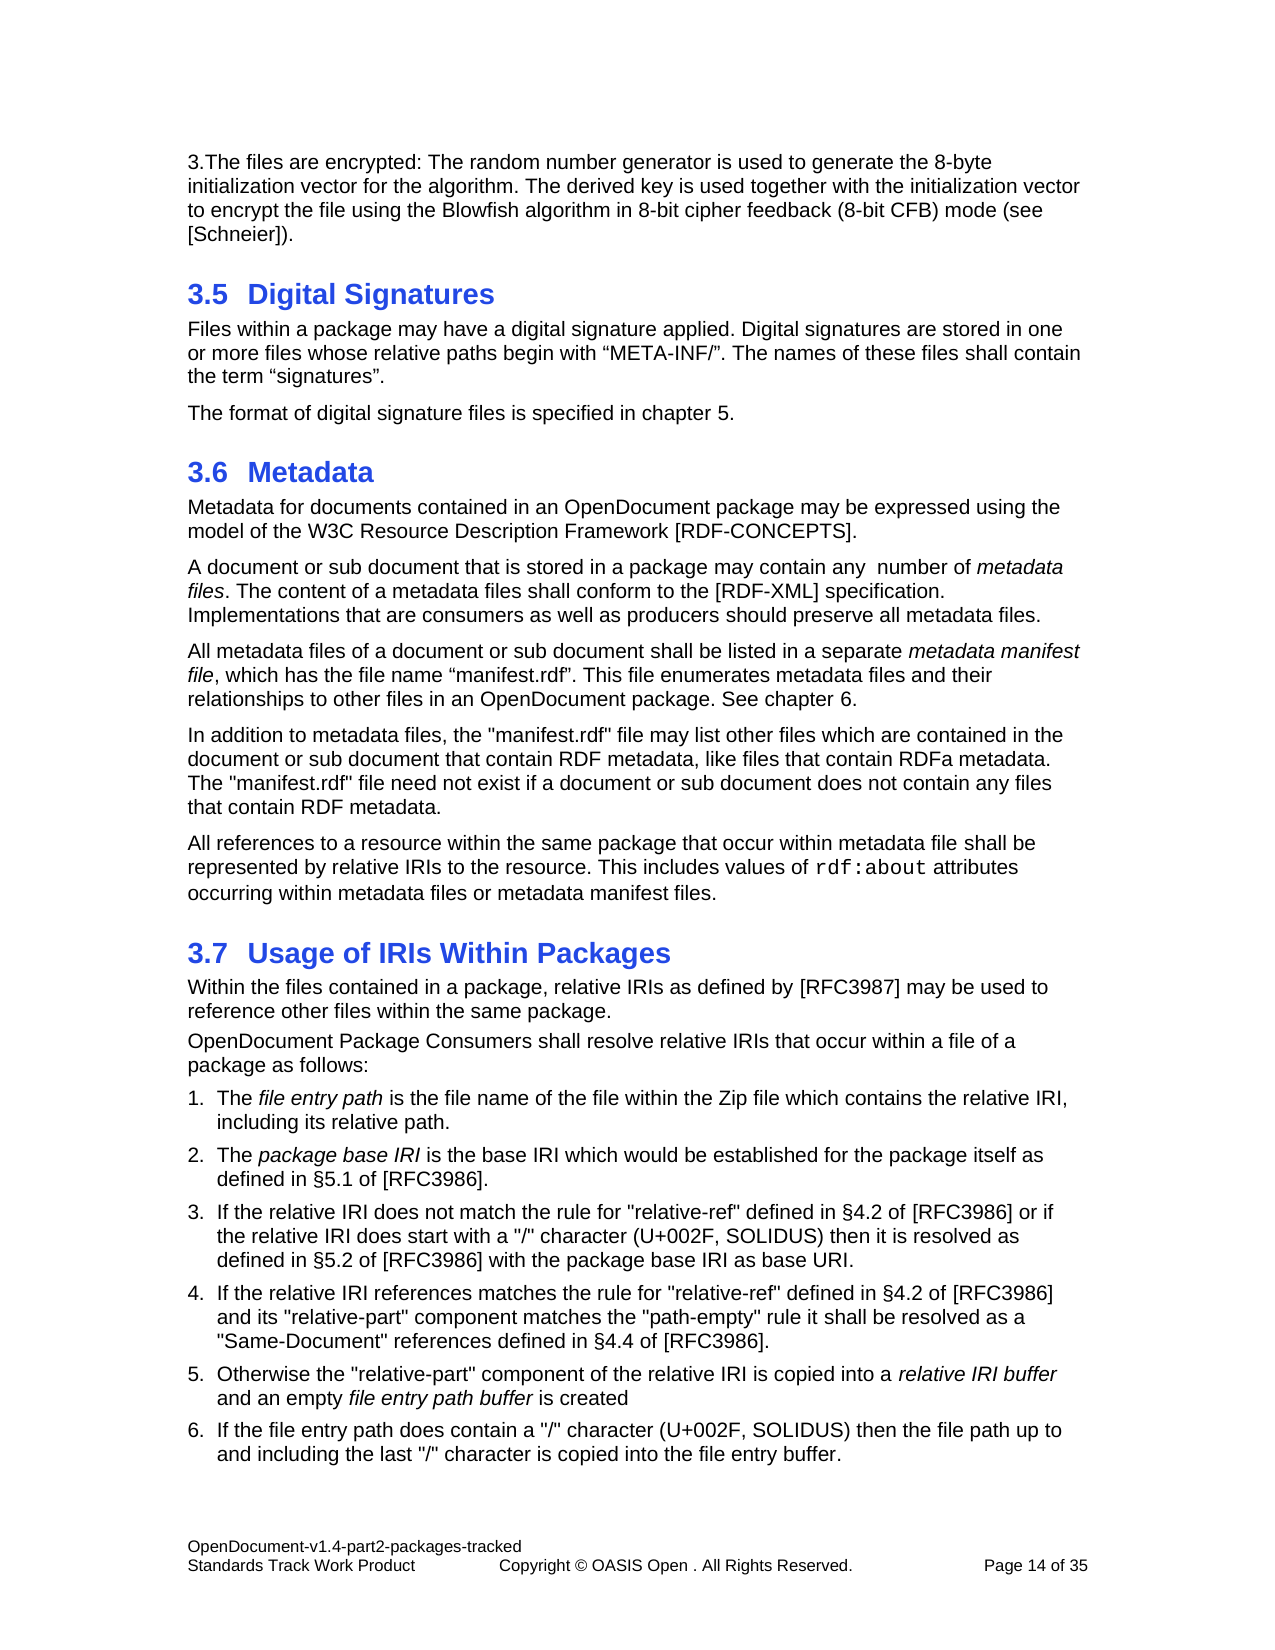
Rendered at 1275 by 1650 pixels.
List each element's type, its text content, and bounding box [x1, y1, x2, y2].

text In addition to metadata files, the "manifest.rdf" file may list other files which are contained in the document or sub document that contain RDF metadata, like files that contain RDFa metadata. The "manifest.rdf" file need not exist if a document or sub document does not contain any files that contain RDF metadata. [187, 723, 1088, 819]
text Metadata for documents contained in an OpenDocument package may be expressed using the model of the W3C Resource Description Framework [RDF-CONCEPTS]. [187, 495, 1088, 543]
text Within the files contained in a package, relative IRIs as defined by [RFC3987] may be used to reference other files within the same package. [187, 975, 1088, 1023]
text All metadata files of a document or sub document shall be listed in a separate metadata manifest file, which has the file name “manifest.rdf”. This file enumerates metadata files and their relationships to other files in an OpenDocument package. See chapter 6. [187, 639, 1088, 711]
text Files within a package may have a digital signature applied. Digital signatures are stored in one or more files whose relative paths begin with “META-INF/”. The names of these files shall contain the term “signatures”. [187, 316, 1088, 388]
list If the relative IRI does not match the rule for "relative-ref" defined in §4.2 of [RFC3986] or if the relative IRI does start with a "/" character (U+002F, SOLIDUS) then it is resolved as defined in §5.2 of [RFC3986] with the package base IRI as base URI. [187, 1200, 1088, 1272]
list If the file entry path does contain a "/" character (U+002F, SOLIDUS) then the file path up to and including the last "/" character is copied into the file entry buffer. [187, 1418, 1088, 1466]
subtitle Digital Signatures [187, 277, 1088, 310]
text A document or sub document that is stored in a package may contain any number of metadata files. The content of a metadata files shall conform to the [RDF-XML] specification. Implementations that are consumers as well as producers should preserve all metadata files. [187, 555, 1088, 627]
subtitle Metadata [187, 455, 1088, 489]
text All references to a resource within the same package that occur within metadata file shall be represented by relative IRIs to the resource. This includes values of rdf:about attributes occurring within metadata files or metadata manifest files. [187, 831, 1088, 904]
list The package base IRI is the base IRI which would be established for the package itself as defined in §5.1 of [RFC3986]. [187, 1143, 1088, 1191]
text The format of digital signature files is specified in chapter 5. [187, 400, 1088, 424]
list If the relative IRI references matches the rule for "relative-ref" defined in §4.2 of [RFC3986] and its "relative-part" component matches the "path-empty" rule it shall be resolved as a "Same-Document" references defined in §4.4 of [RFC3986]. [187, 1281, 1088, 1352]
list The file entry path is the file name of the file within the Zip file which contains the relative IRI, including its relative path. [187, 1086, 1088, 1134]
subtitle Usage of IRIs Within Packages [187, 936, 1088, 969]
text OpenDocument Package Consumers shall resolve relative IRIs that occur within a file of a package as follows: [187, 1029, 1088, 1077]
list The files are encrypted: The random number generator is used to generate the 8-byte initialization vector for the algorithm. The derived key is used together with the initialization vector to encrypt the file using the Blowfish algorithm in 8-bit cipher feedback (8-bit CFB) mode (see [Schneier]). [187, 150, 1088, 246]
list Otherwise the "relative-part" component of the relative IRI is copied into a relative IRI buffer and an empty file entry path buffer is created [187, 1361, 1088, 1409]
